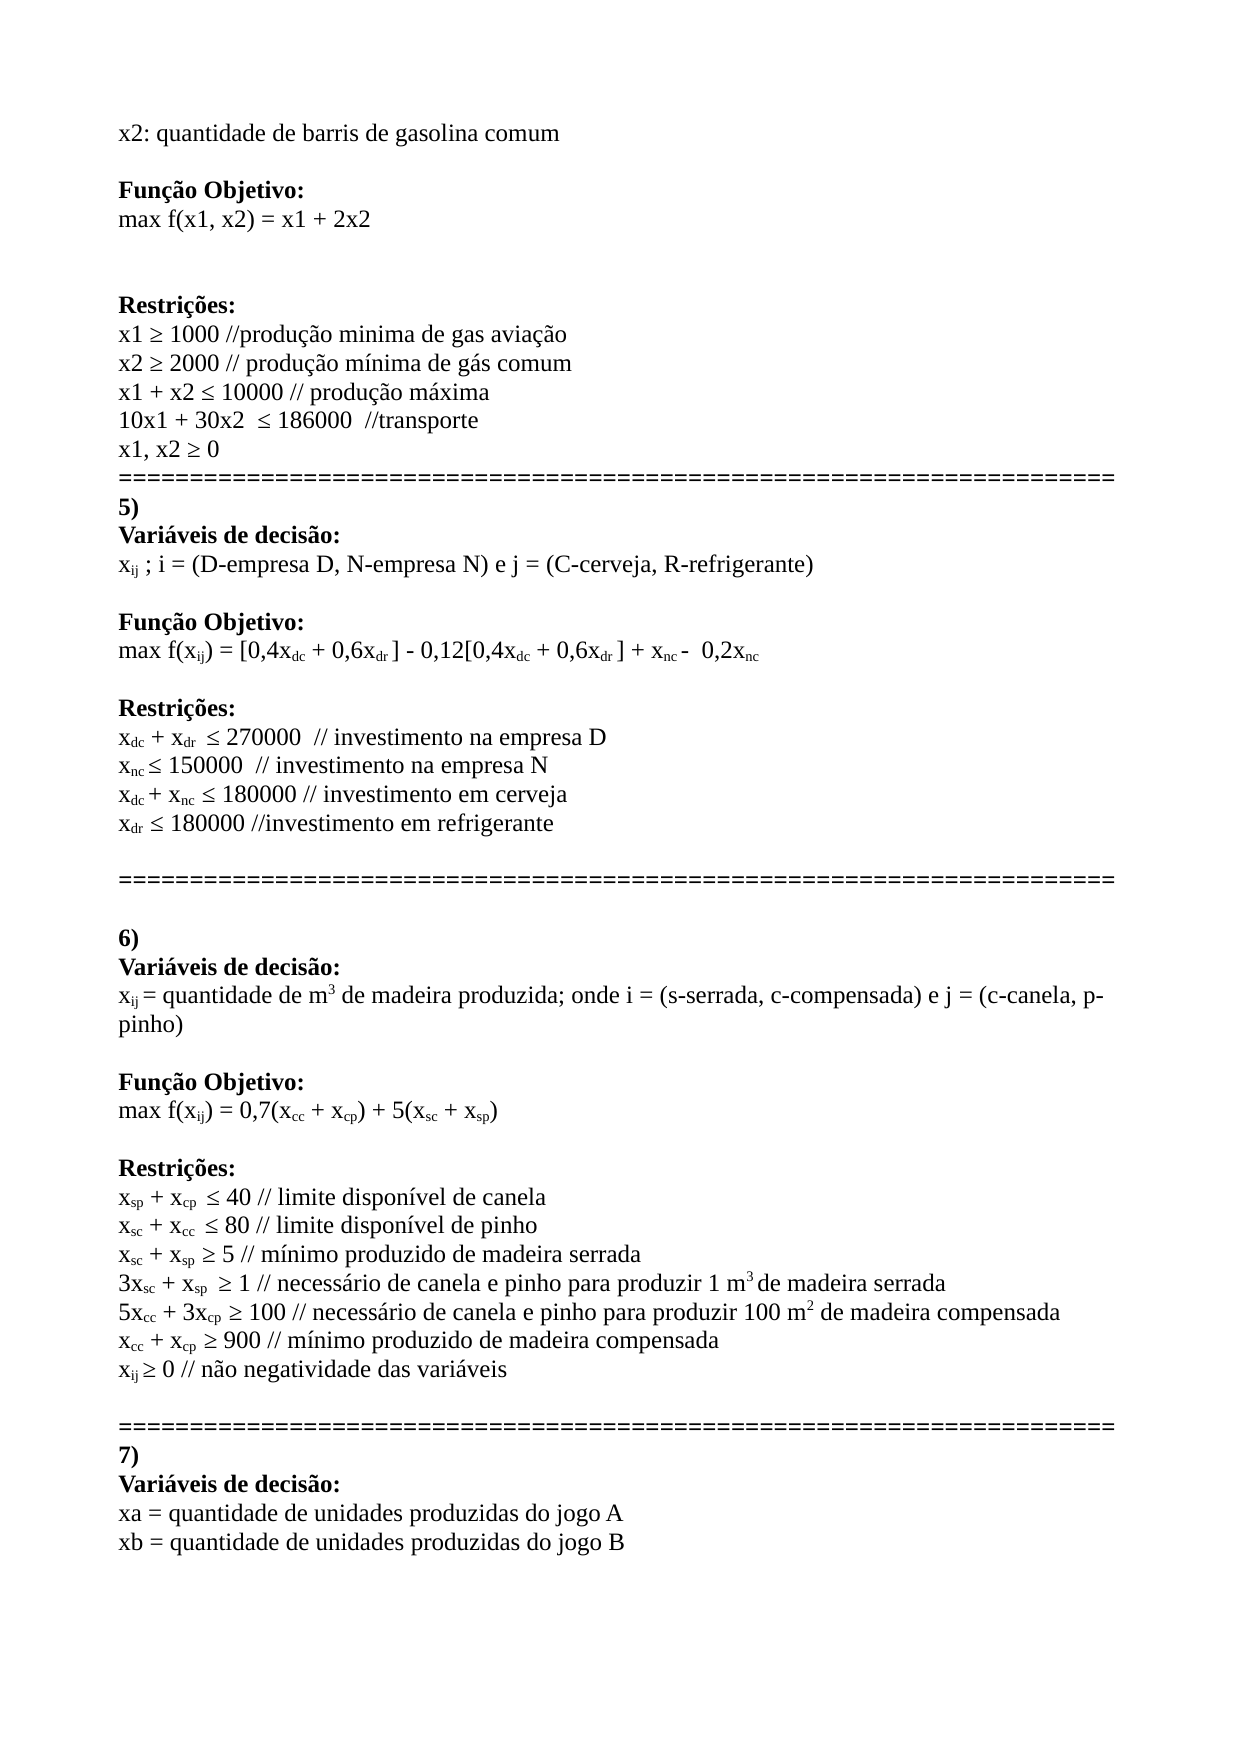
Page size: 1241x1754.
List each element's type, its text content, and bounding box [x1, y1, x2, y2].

text 3xsc + xsp ≥ 1 // necessário de canela e pinho para produzir 1 m3 de madeira serrada [118, 1268, 1122, 1297]
text xij ; i = (D-empresa D, N-empresa N) e j = (C-cerveja, R-refrigerante) [118, 549, 1122, 578]
text Função Objetivo: [118, 176, 1122, 204]
text xij ≥ 0 // não negatividade das variáveis [118, 1354, 1122, 1383]
text Função Objetivo: [118, 607, 1122, 636]
text Restrições: [118, 291, 1122, 319]
text xdc + xnc ≤ 180000 // investimento em cerveja [118, 779, 1122, 808]
text xdc + xdr ≤ 270000 // investimento na empresa D [118, 722, 1122, 751]
text xij = quantidade de m3 de madeira produzida; onde i = (s-serrada, c-compensada) e j = (c-canela, p-pinho) [118, 981, 1122, 1038]
text ====================================================================== [118, 1412, 1122, 1441]
text xsc + xcc ≤ 80 // limite disponível de pinho [118, 1211, 1122, 1239]
text xa = quantidade de unidades produzidas do jogo A [118, 1498, 1122, 1527]
text Variáveis de decisão: [118, 521, 1122, 549]
text xcc + xcp ≥ 900 // mínimo produzido de madeira compensada [118, 1326, 1122, 1354]
text x2 ≥ 2000 // produção mínima de gás comum [118, 348, 1122, 377]
text 5) [118, 492, 1122, 521]
text 6) [118, 923, 1122, 952]
text max f(xij) = 0,7(xcc + xcp) + 5(xsc + xsp) [118, 1096, 1122, 1124]
text Restrições: [118, 693, 1122, 722]
text xnc ≤ 150000 // investimento na empresa N [118, 751, 1122, 779]
text ====================================================================== [118, 463, 1122, 492]
text Variáveis de decisão: [118, 1469, 1122, 1498]
text x2: quantidade de barris de gasolina comum [118, 118, 1122, 147]
text Restrições: [118, 1153, 1122, 1182]
text 5xcc + 3xcp ≥ 100 // necessário de canela e pinho para produzir 100 m2 de madeira compensada [118, 1297, 1122, 1326]
text x1 ≥ 1000 //produção minima de gas aviação [118, 319, 1122, 348]
text x1, x2 ≥ 0 [118, 434, 1122, 463]
text xb = quantidade de unidades produzidas do jogo B [118, 1527, 1122, 1556]
text xdr ≤ 180000 //investimento em refrigerante [118, 808, 1122, 837]
text xsc + xsp ≥ 5 // mínimo produzido de madeira serrada [118, 1239, 1122, 1268]
text max f(x1, x2) = x1 + 2x2 [118, 204, 1122, 233]
text Variáveis de decisão: [118, 952, 1122, 981]
text 7) [118, 1441, 1122, 1469]
text xsp + xcp ≤ 40 // limite disponível de canela [118, 1182, 1122, 1211]
text Função Objetivo: [118, 1067, 1122, 1096]
text 10x1 + 30x2 ≤ 186000 //transporte [118, 406, 1122, 434]
text ====================================================================== [118, 866, 1122, 894]
text max f(xij) = [0,4xdc + 0,6xdr ] - 0,12[0,4xdc + 0,6xdr ] + xnc - 0,2xnc [118, 636, 1122, 664]
text x1 + x2 ≤ 10000 // produção máxima [118, 377, 1122, 406]
